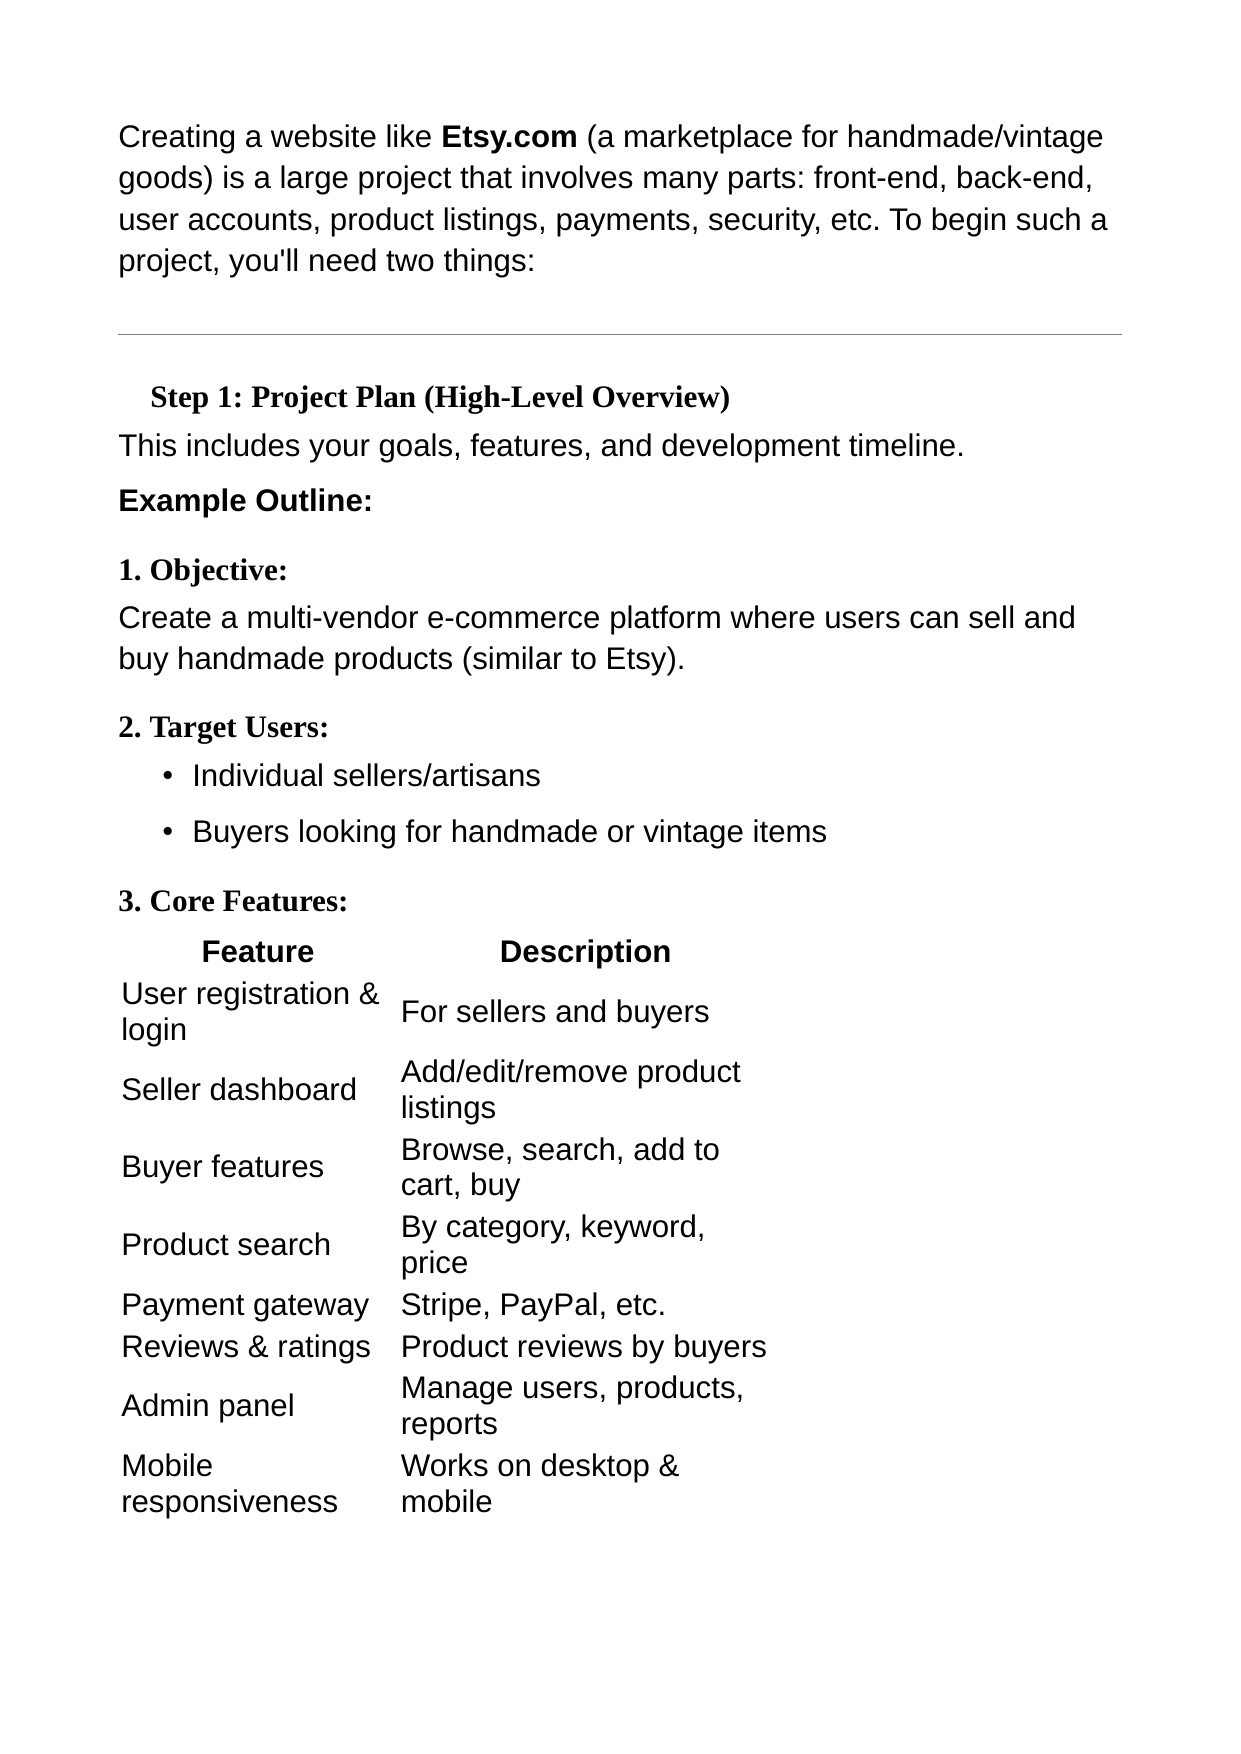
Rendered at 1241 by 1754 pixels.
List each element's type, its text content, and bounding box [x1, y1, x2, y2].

table_cell Buyer features [118, 1128, 398, 1205]
table_header Feature [118, 930, 398, 972]
table_cell Reviews & ratings [118, 1325, 398, 1367]
table_cell Stripe, PayPal, etc. [398, 1283, 773, 1325]
table_cell Mobile responsiveness [118, 1444, 398, 1522]
table_cell Product reviews by buyers [398, 1325, 773, 1367]
table_cell User registration & login [118, 972, 398, 1050]
text This includes your goals, features, and development timeline. [118, 427, 1122, 462]
table_cell For sellers and buyers [398, 972, 773, 1050]
table_cell Manage users, products, reports [398, 1367, 773, 1444]
table_cell By category, keyword, price [398, 1205, 773, 1283]
text Creating a website like Etsy.com (a marketplace for handmade/vintage goods) is a large project that involves many parts: front-end, back-end, user accounts, product listings, payments, security, etc. To begin such a project, you'll need two things: [118, 118, 1122, 278]
list Individual sellers/artisans [162, 757, 1122, 793]
subtitle 1. Objective: [118, 551, 1122, 587]
table_cell Admin panel [118, 1367, 398, 1444]
list Buyers looking for handmade or vintage items [162, 813, 1122, 849]
table_cell Seller dashboard [118, 1050, 398, 1128]
table_cell Browse, search, add to cart, buy [398, 1128, 773, 1205]
table_header Description [398, 930, 773, 972]
subtitle ✅ Step 1: Project Plan (High-Level Overview) [118, 378, 1122, 414]
text Create a multi-vendor e-commerce platform where users can sell and buy handmade products (similar to Etsy). [118, 599, 1122, 676]
table_cell Payment gateway [118, 1283, 398, 1325]
subtitle 2. Target Users: [118, 709, 1122, 745]
table_cell Works on desktop & mobile [398, 1444, 773, 1522]
subtitle 3. Core Features: [118, 882, 1122, 918]
table_cell Product search [118, 1205, 398, 1283]
text Example Outline: [118, 482, 1122, 518]
table_cell Add/edit/remove product listings [398, 1050, 773, 1128]
